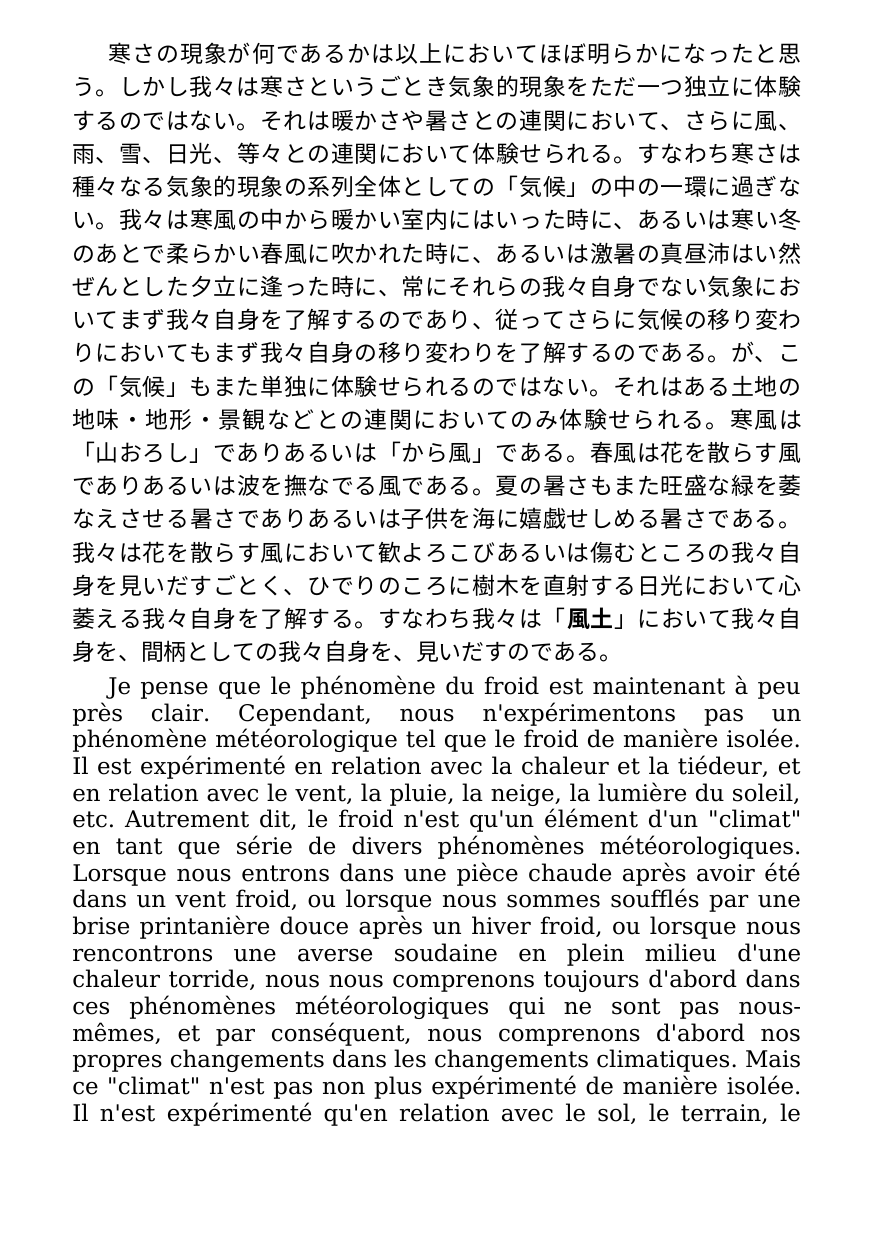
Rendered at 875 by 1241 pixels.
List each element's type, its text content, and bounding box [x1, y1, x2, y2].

text Je pense que le phénomène du froid est maintenant à peu près clair. Cependant, nous n'expérimentons pas un phénomène météorologique tel que le froid de manière isolée. Il est expérimenté en relation avec la chaleur et la tiédeur, et en relation avec le vent, la pluie, la neige, la lumière du soleil, etc. Autrement dit, le froid n'est qu'un élément d'un "climat" en tant que série de divers phénomènes météorologiques. Lorsque nous entrons dans une pièce chaude après avoir été dans un vent froid, ou lorsque nous sommes soufflés par une brise printanière douce après un hiver froid, ou lorsque nous rencontrons une averse soudaine en plein milieu d'une chaleur torride, nous nous comprenons toujours d'abord dans ces phénomènes météorologiques qui ne sont pas nous-mêmes, et par conséquent, nous comprenons d'abord nos propres changements dans les changements climatiques. Mais ce "climat" n'est pas non plus expérimenté de manière isolée. Il n'est expérimenté qu'en relation avec le sol, le terrain, le [72, 673, 802, 1127]
text 寒さの現象が何であるかは以上においてほぼ明らかになったと思う。しかし我々は寒さというごとき気象的現象をただ一つ独立に体験するのではない。それは暖かさや暑さとの連関において、さらに風、雨、雪、日光、等々との連関において体験せられる。すなわち寒さは種々なる気象的現象の系列全体としての「気候」の中の一環に過ぎない。我々は寒風の中から暖かい室内にはいった時に、あるいは寒い冬のあとで柔らかい春風に吹かれた時に、あるいは激暑の真昼沛はい然ぜんとした夕立に逢った時に、常にそれらの我々自身でない気象においてまず我々自身を了解するのであり、従ってさらに気候の移り変わりにおいてもまず我々自身の移り変わりを了解するのである。が、この「気候」もまた単独に体験せられるのではない。それはある土地の地味・地形・景観などとの連関においてのみ体験せられる。寒風は「山おろし」でありあるいは「から風」である。春風は花を散らす風でありあるいは波を撫なでる風である。夏の暑さもまた旺盛な緑を萎なえさせる暑さでありあるいは子供を海に嬉戯せしめる暑さである。我々は花を散らす風において歓よろこびあるいは傷むところの我々自身を見いだすごとく、ひでりのころに樹木を直射する日光において心萎える我々自身を了解する。すなわち我々は「風土」において我々自身を、間柄としての我々自身を、見いだすのである。 [72, 36, 802, 667]
